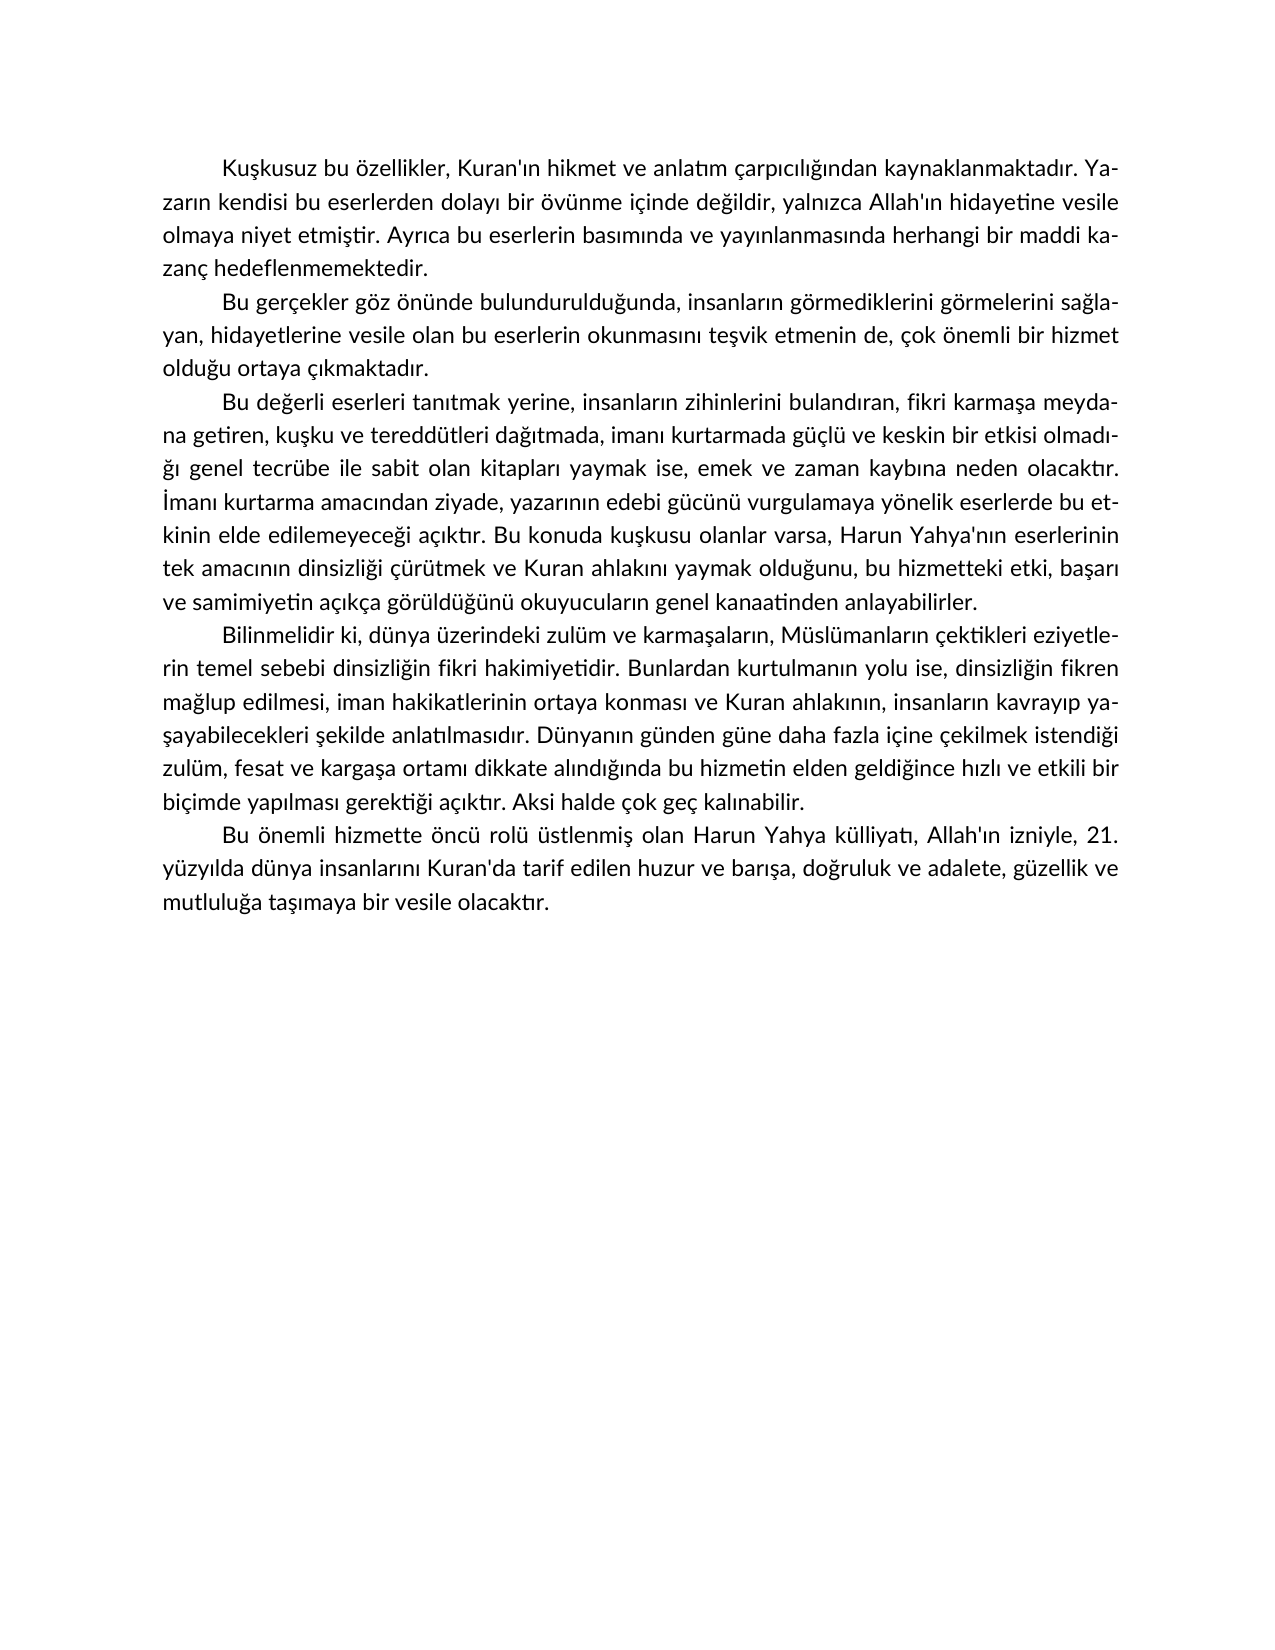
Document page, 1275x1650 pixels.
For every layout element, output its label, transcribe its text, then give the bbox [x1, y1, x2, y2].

text Bu de­ğer­li eser­le­ri ta­nıt­mak ye­ri­ne, in­san­la­rın zi­hin­le­ri­ni bu­lan­dı­ran, fik­ri kar­ma­şa mey­da­na ge­ti­ren, kuş­ku ve te­red­düt­le­ri da­ğıt­ma­da, ima­nı kur­tar­ma­da güç­lü ve kes­kin bir et­ki­si ol­ma­dı­ğı ge­nel tec­rü­be ile sa­bit olan ki­tap­la­rı ya­y­mak ise, emek ve za­man kay­bı­na ne­den ola­cak­tır. İma­nı kur­tar­ma ama­cın­dan zi­ya­de, ya­za­rı­nın ede­bi gü­cü­nü vur­gu­la­ma­ya yö­ne­lik eser­ler­de bu et­ki­nin el­de edi­le­me­ye­ce­ği açık­tır. Bu ko­nu­da kuş­ku­su olan­lar var­sa, Ha­run Yah­ya'nın eser­le­ri­nin tek ama­cı­nın din­siz­li­ği çü­rüt­mek ve Ku­ran ah­la­kı­nı ya­y­mak ol­du­ğu­nu, bu hiz­met­te­ki et­ki, ba­şa­rı ve sa­mi­mi­ye­tin açık­ça gö­rül­dü­ğü­nü oku­yu­cu­la­rın ge­nel ka­na­atin­den an­la­ya­bi­lir­ler. [162, 383, 1119, 617]
text Bi­lin­me­li­dir ki, dün­ya üze­rin­de­ki zu­lüm ve kar­ma­şa­la­rın, Müs­lü­man­la­rın çek­tik­le­ri ezi­yet­le­rin te­mel se­be­bi din­siz­li­ğin fik­ri ha­ki­mi­ye­ti­dir. Bun­lar­dan kur­tul­ma­nın yo­lu ise, din­siz­li­ğin fik­ren mağ­lup edil­me­si, iman ha­ki­kat­le­ri­nin or­ta­ya kon­ma­sı ve Ku­ran ah­la­kı­nın, in­san­la­rın kav­ra­yıp ya­şa­ya­bi­le­cek­le­ri şe­kil­de an­la­tıl­ma­sı­dır. Dün­ya­nın gün­den gü­ne daha faz­la içi­ne çe­kil­mek is­ten­di­ği zu­lüm, fe­sat ve kar­ga­şa or­ta­mı dik­ka­te alın­dı­ğın­da bu hiz­me­tin el­den gel­di­ğin­ce hız­lı ve et­ki­li bir bi­çim­de ya­pıl­ma­sı ge­rek­ti­ği açık­tır. Ak­si hal­de çok geç ka­lı­na­bi­lir. [162, 617, 1119, 817]
text Bu önem­li hiz­met­te ön­cü ro­lü üst­len­miş olan Ha­run Yah­ya kül­li­ya­tı, Al­lah'ın iz­niy­le, 21. yüz­yıl­da dün­ya in­san­la­rı­nı Ku­ran'da ta­rif edi­len hu­zur ve ba­rı­şa, doğ­ru­luk ve ada­le­te, gü­zel­lik ve mut­lu­lu­ğa ta­şı­ma­ya bir ve­si­le ola­cak­tır. [162, 817, 1119, 917]
text Bu ger­çek­ler göz önün­de bu­lun­du­rul­du­ğun­da, in­san­la­rın gör­me­dik­le­ri­ni gör­me­le­ri­ni sağ­la­yan, hi­da­yet­le­ri­ne ve­si­le olan bu eser­le­rin okun­ma­sı­nı teş­vik et­me­nin de, çok önem­li bir hiz­met ol­du­ğu or­ta­ya çık­mak­ta­dır. [162, 283, 1119, 383]
text Kuş­ku­suz bu özel­lik­ler, Ku­ran'ın hik­met ve an­la­tım çar­pı­cı­lı­ğın­dan kay­nak­lan­mak­ta­dır. Ya­za­rın ken­di­si bu eser­ler­den do­la­yı bir övün­me için­de de­ğil­dir, yal­nız­ca Al­lah'ın hi­da­ye­ti­ne ve­si­le ol­ma­ya ni­yet et­miş­tir. Ay­rı­ca bu eser­le­rin ba­sı­mın­da ve ya­yın­lan­ma­sın­da her­han­gi bir mad­di ka­zanç he­def­len­me­mek­te­dir. [162, 150, 1119, 283]
